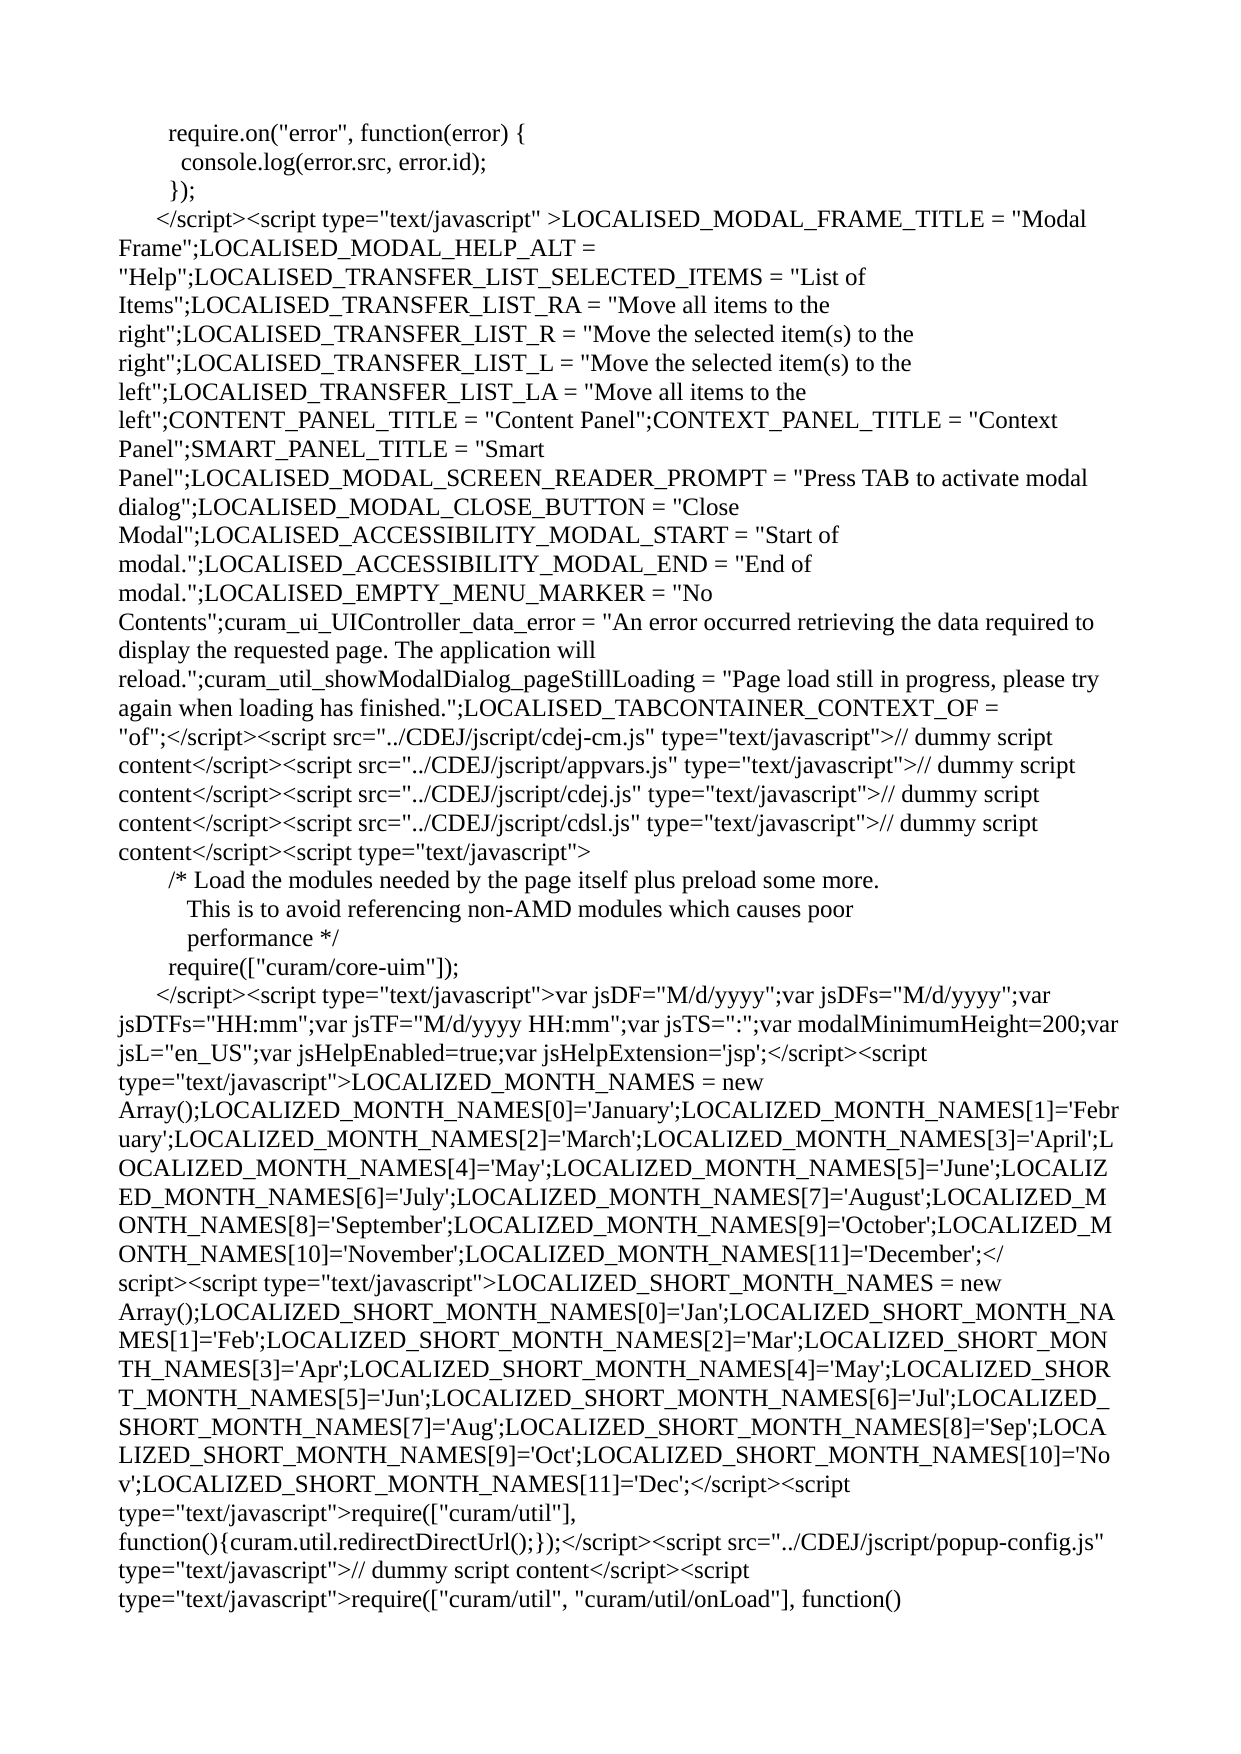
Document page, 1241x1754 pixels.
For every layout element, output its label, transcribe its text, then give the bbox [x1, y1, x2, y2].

text }); [118, 176, 1122, 204]
text </script><script type="text/javascript">var jsDF="M/d/yyyy";var jsDFs="M/d/yyyy";var jsDTFs="HH:mm";var jsTF="M/d/yyyy HH:mm";var jsTS=":";var modalMinimumHeight=200;var jsL="en_US";var jsHelpEnabled=true;var jsHelpExtension='jsp';</script><script type="text/javascript">LOCALIZED_MONTH_NAMES = new Array();LOCALIZED_MONTH_NAMES[0]='January';LOCALIZED_MONTH_NAMES[1]='February';LOCALIZED_MONTH_NAMES[2]='March';LOCALIZED_MONTH_NAMES[3]='April';LOCALIZED_MONTH_NAMES[4]='May';LOCALIZED_MONTH_NAMES[5]='June';LOCALIZED_MONTH_NAMES[6]='July';LOCALIZED_MONTH_NAMES[7]='August';LOCALIZED_MONTH_NAMES[8]='September';LOCALIZED_MONTH_NAMES[9]='October';LOCALIZED_MONTH_NAMES[10]='November';LOCALIZED_MONTH_NAMES[11]='December';</script><script type="text/javascript">LOCALIZED_SHORT_MONTH_NAMES = new Array();LOCALIZED_SHORT_MONTH_NAMES[0]='Jan';LOCALIZED_SHORT_MONTH_NAMES[1]='Feb';LOCALIZED_SHORT_MONTH_NAMES[2]='Mar';LOCALIZED_SHORT_MONTH_NAMES[3]='Apr';LOCALIZED_SHORT_MONTH_NAMES[4]='May';LOCALIZED_SHORT_MONTH_NAMES[5]='Jun';LOCALIZED_SHORT_MONTH_NAMES[6]='Jul';LOCALIZED_SHORT_MONTH_NAMES[7]='Aug';LOCALIZED_SHORT_MONTH_NAMES[8]='Sep';LOCALIZED_SHORT_MONTH_NAMES[9]='Oct';LOCALIZED_SHORT_MONTH_NAMES[10]='Nov';LOCALIZED_SHORT_MONTH_NAMES[11]='Dec';</script><script type="text/javascript">require(["curam/util"], function(){curam.util.redirectDirectUrl();});</script><script src="../CDEJ/jscript/popup-config.js" type="text/javascript">// dummy script content</script><script type="text/javascript">require(["curam/util", "curam/util/onLoad"], function() [118, 981, 1122, 1613]
text require(["curam/core-uim"]); [118, 952, 1122, 981]
text This is to avoid referencing non-AMD modules which causes poor [118, 894, 1122, 923]
text </script><script type="text/javascript" >LOCALISED_MODAL_FRAME_TITLE = "Modal Frame";LOCALISED_MODAL_HELP_ALT = "Help";LOCALISED_TRANSFER_LIST_SELECTED_ITEMS = "List of Items";LOCALISED_TRANSFER_LIST_RA = "Move all items to the right";LOCALISED_TRANSFER_LIST_R = "Move the selected item(s) to the right";LOCALISED_TRANSFER_LIST_L = "Move the selected item(s) to the left";LOCALISED_TRANSFER_LIST_LA = "Move all items to the left";CONTENT_PANEL_TITLE = "Content Panel";CONTEXT_PANEL_TITLE = "Context Panel";SMART_PANEL_TITLE = "Smart Panel";LOCALISED_MODAL_SCREEN_READER_PROMPT = "Press TAB to activate modal dialog";LOCALISED_MODAL_CLOSE_BUTTON = "Close Modal";LOCALISED_ACCESSIBILITY_MODAL_START = "Start of modal.";LOCALISED_ACCESSIBILITY_MODAL_END = "End of modal.";LOCALISED_EMPTY_MENU_MARKER = "No Contents";curam_ui_UIController_data_error = "An error occurred retrieving the data required to display the requested page. The application will reload.";curam_util_showModalDialog_pageStillLoading = "Page load still in progress, please try again when loading has finished.";LOCALISED_TABCONTAINER_CONTEXT_OF = "of";</script><script src="../CDEJ/jscript/cdej-cm.js" type="text/javascript">// dummy script content</script><script src="../CDEJ/jscript/appvars.js" type="text/javascript">// dummy script content</script><script src="../CDEJ/jscript/cdej.js" type="text/javascript">// dummy script content</script><script src="../CDEJ/jscript/cdsl.js" type="text/javascript">// dummy script content</script><script type="text/javascript"> [118, 204, 1122, 866]
text performance */ [118, 923, 1122, 952]
text require.on("error", function(error) { [118, 118, 1122, 147]
text console.log(error.src, error.id); [118, 147, 1122, 176]
text /* Load the modules needed by the page itself plus preload some more. [118, 866, 1122, 894]
